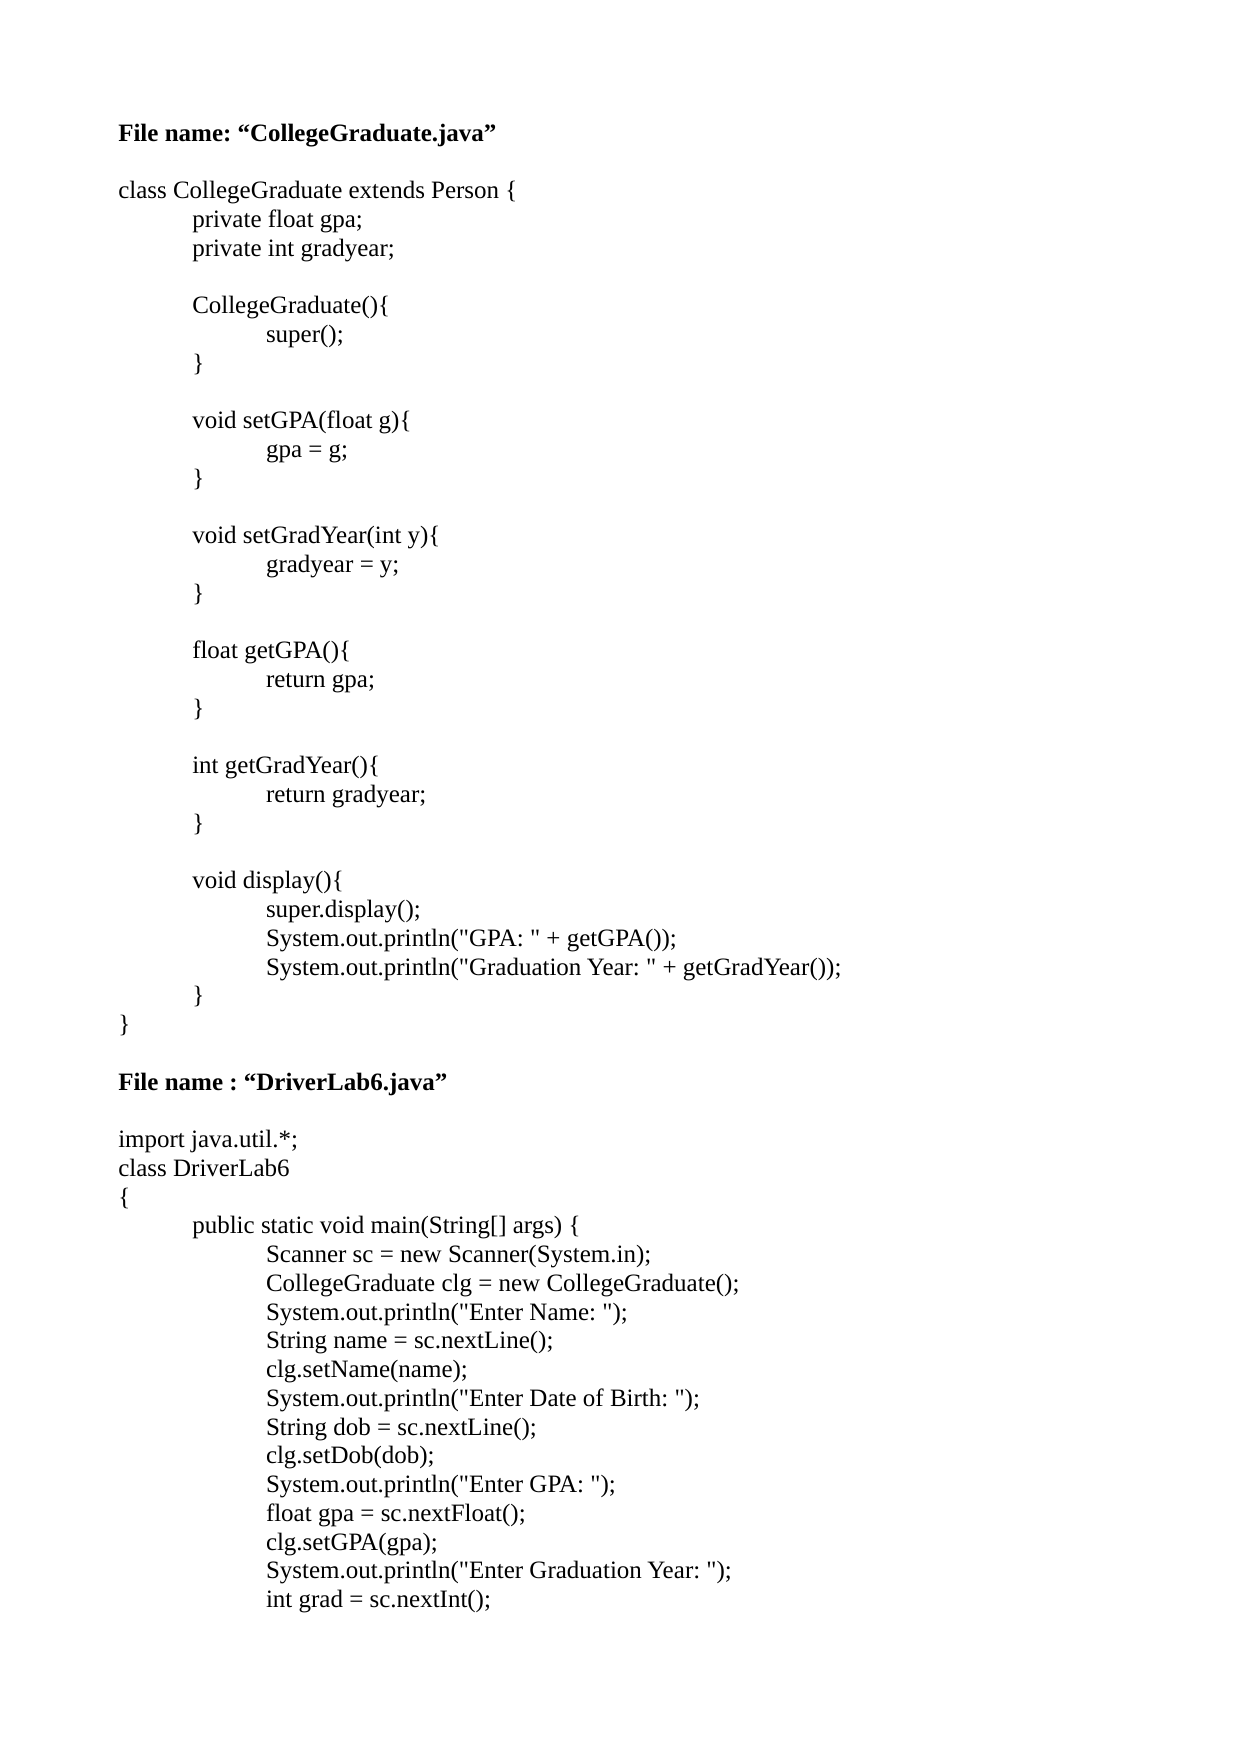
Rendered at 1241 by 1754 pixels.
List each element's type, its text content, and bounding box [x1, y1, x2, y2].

text int grad = sc.nextInt(); [118, 1584, 1122, 1613]
text CollegeGraduate(){ [118, 291, 1122, 319]
text super(); [118, 319, 1122, 348]
text } [118, 463, 1122, 492]
text } [118, 348, 1122, 377]
text } [118, 981, 1122, 1009]
text System.out.println("Enter GPA: "); [118, 1469, 1122, 1498]
text File name : “DriverLab6.java” [118, 1067, 1122, 1096]
text Scanner sc = new Scanner(System.in); [118, 1239, 1122, 1268]
text System.out.println("Enter Name: "); [118, 1297, 1122, 1326]
text String name = sc.nextLine(); [118, 1326, 1122, 1354]
text { [118, 1182, 1122, 1211]
text gpa = g; [118, 434, 1122, 463]
text void setGradYear(int y){ [118, 521, 1122, 549]
text return gpa; [118, 664, 1122, 693]
text private float gpa; [118, 204, 1122, 233]
text System.out.println("Enter Graduation Year: "); [118, 1556, 1122, 1584]
text String dob = sc.nextLine(); [118, 1412, 1122, 1441]
text System.out.println("GPA: " + getGPA()); [118, 923, 1122, 952]
text clg.setGPA(gpa); [118, 1527, 1122, 1556]
text System.out.println("Enter Date of Birth: "); [118, 1383, 1122, 1412]
text } [118, 808, 1122, 837]
text float gpa = sc.nextFloat(); [118, 1498, 1122, 1527]
text int getGradYear(){ [118, 751, 1122, 779]
text } [118, 693, 1122, 722]
text float getGPA(){ [118, 636, 1122, 664]
text System.out.println("Graduation Year: " + getGradYear()); [118, 952, 1122, 981]
text void display(){ [118, 866, 1122, 894]
text private int gradyear; [118, 233, 1122, 262]
text clg.setName(name); [118, 1354, 1122, 1383]
text public static void main(String[] args) { [118, 1211, 1122, 1239]
text import java.util.*; [118, 1124, 1122, 1153]
text class CollegeGraduate extends Person { [118, 176, 1122, 204]
text return gradyear; [118, 779, 1122, 808]
text File name: “CollegeGraduate.java” [118, 118, 1122, 147]
text clg.setDob(dob); [118, 1441, 1122, 1469]
text super.display(); [118, 894, 1122, 923]
text } [118, 1009, 1122, 1038]
text CollegeGraduate clg = new CollegeGraduate(); [118, 1268, 1122, 1297]
text } [118, 578, 1122, 607]
text class DriverLab6 [118, 1153, 1122, 1182]
text gradyear = y; [118, 549, 1122, 578]
text void setGPA(float g){ [118, 406, 1122, 434]
